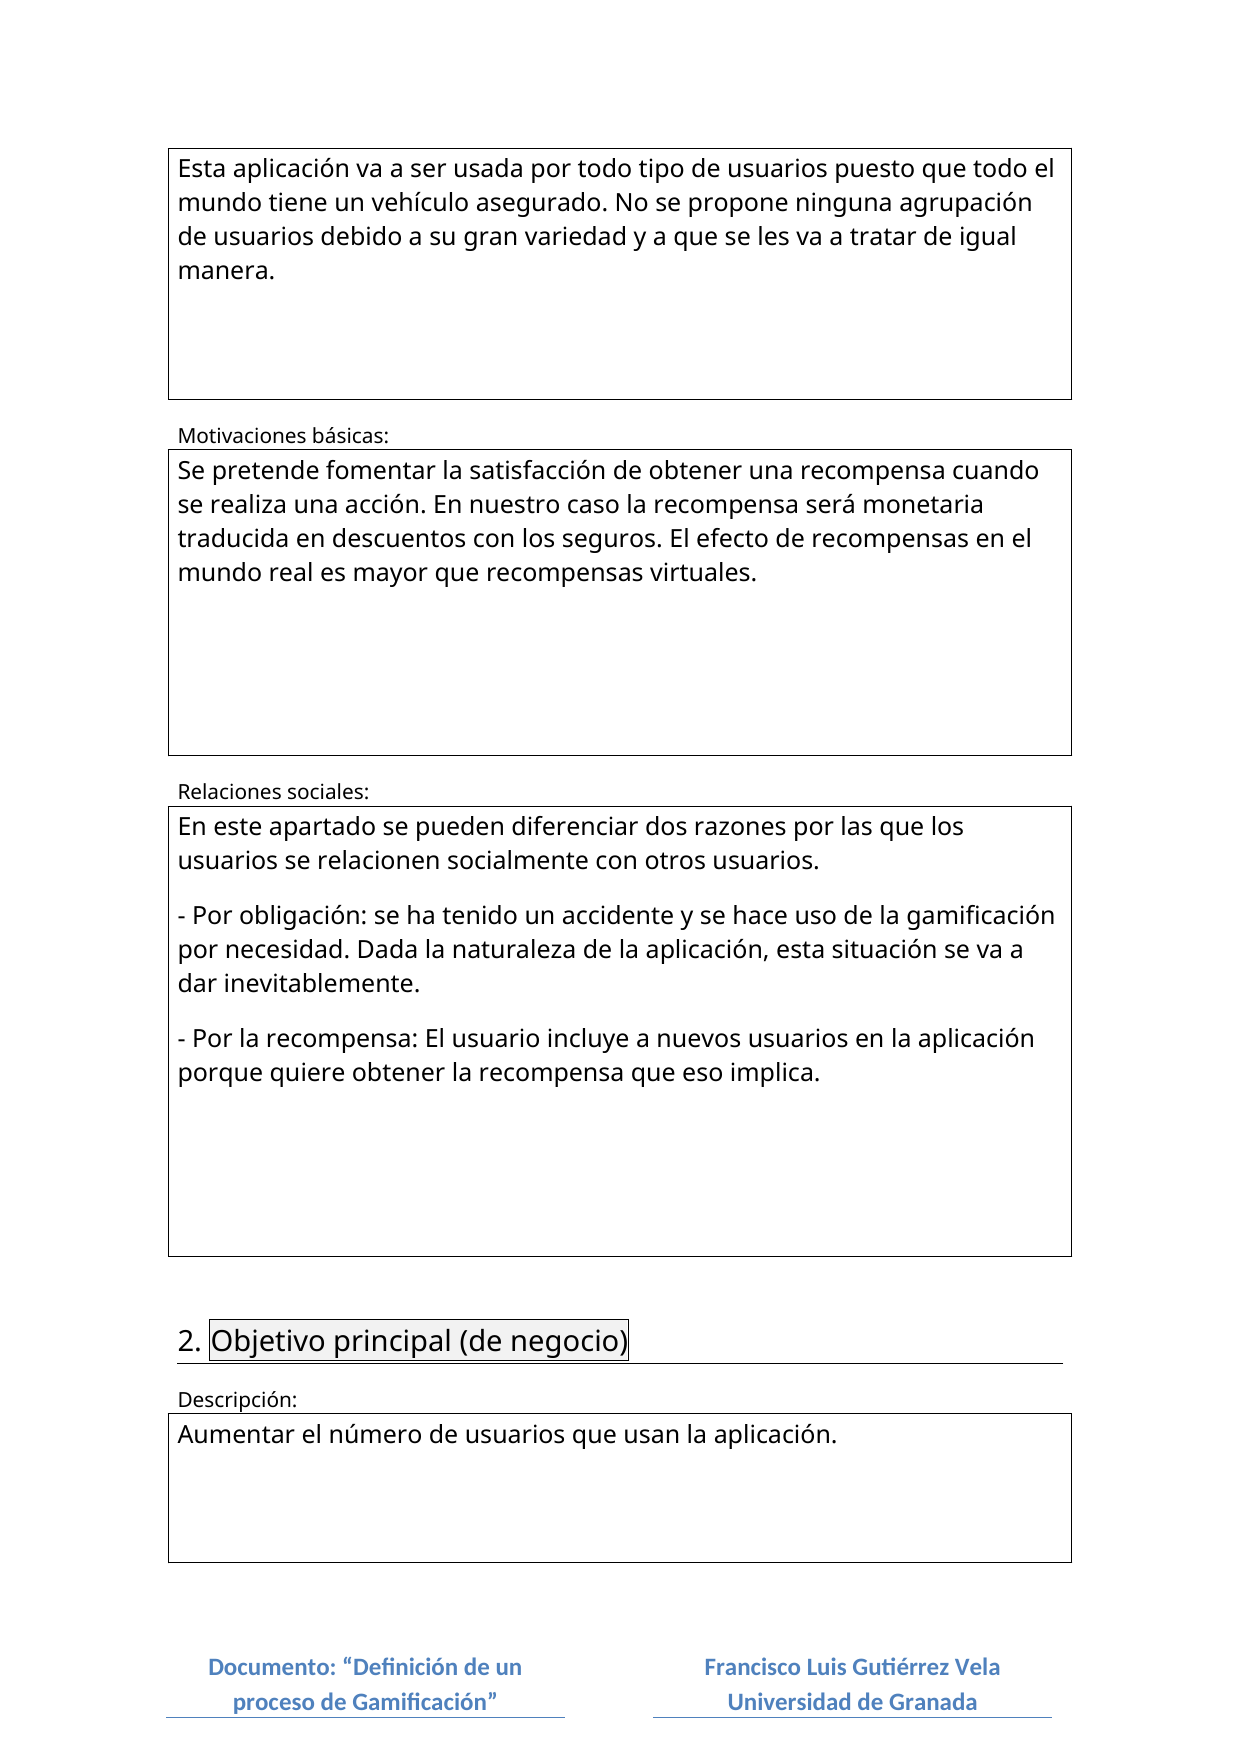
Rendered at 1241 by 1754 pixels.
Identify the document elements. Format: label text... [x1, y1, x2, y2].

text - Por obligación: se ha tenido un accidente y se hace uso de la gamificación por necesidad. Dada la naturaleza de la aplicación, esta situación se va a dar inevitablemente. [169, 894, 1071, 1000]
text Esta aplicación va a ser usada por todo tipo de usuarios puesto que todo el mundo tiene un vehículo asegurado. No se propone ninguna agrupación de usuarios debido a su gran variedad y a que se les va a tratar de igual manera. [169, 149, 1071, 287]
text - Por la recompensa: El usuario incluye a nuevos usuarios en la aplicación porque quiere obtener la recompensa que eso implica. [169, 1018, 1071, 1089]
text En este apartado se pueden diferenciar dos razones por las que los usuarios se relacionen socialmente con otros usuarios. [169, 807, 1071, 877]
text Aumentar el número de usuarios que usan la aplicación. [169, 1414, 1071, 1451]
text Motivaciones básicas: [177, 421, 1063, 449]
text Descripción: [177, 1385, 1063, 1413]
text 2. Objetivo principal (de negocio) [177, 1319, 1063, 1363]
text Relaciones sociales: [177, 777, 1063, 806]
text Se pretende fomentar la satisfacción de obtener una recompensa cuando se realiza una acción. En nuestro caso la recompensa será monetaria traducida en descuentos con los seguros. El efecto de recompensas en el mundo real es mayor que recompensas virtuales. [169, 450, 1071, 588]
